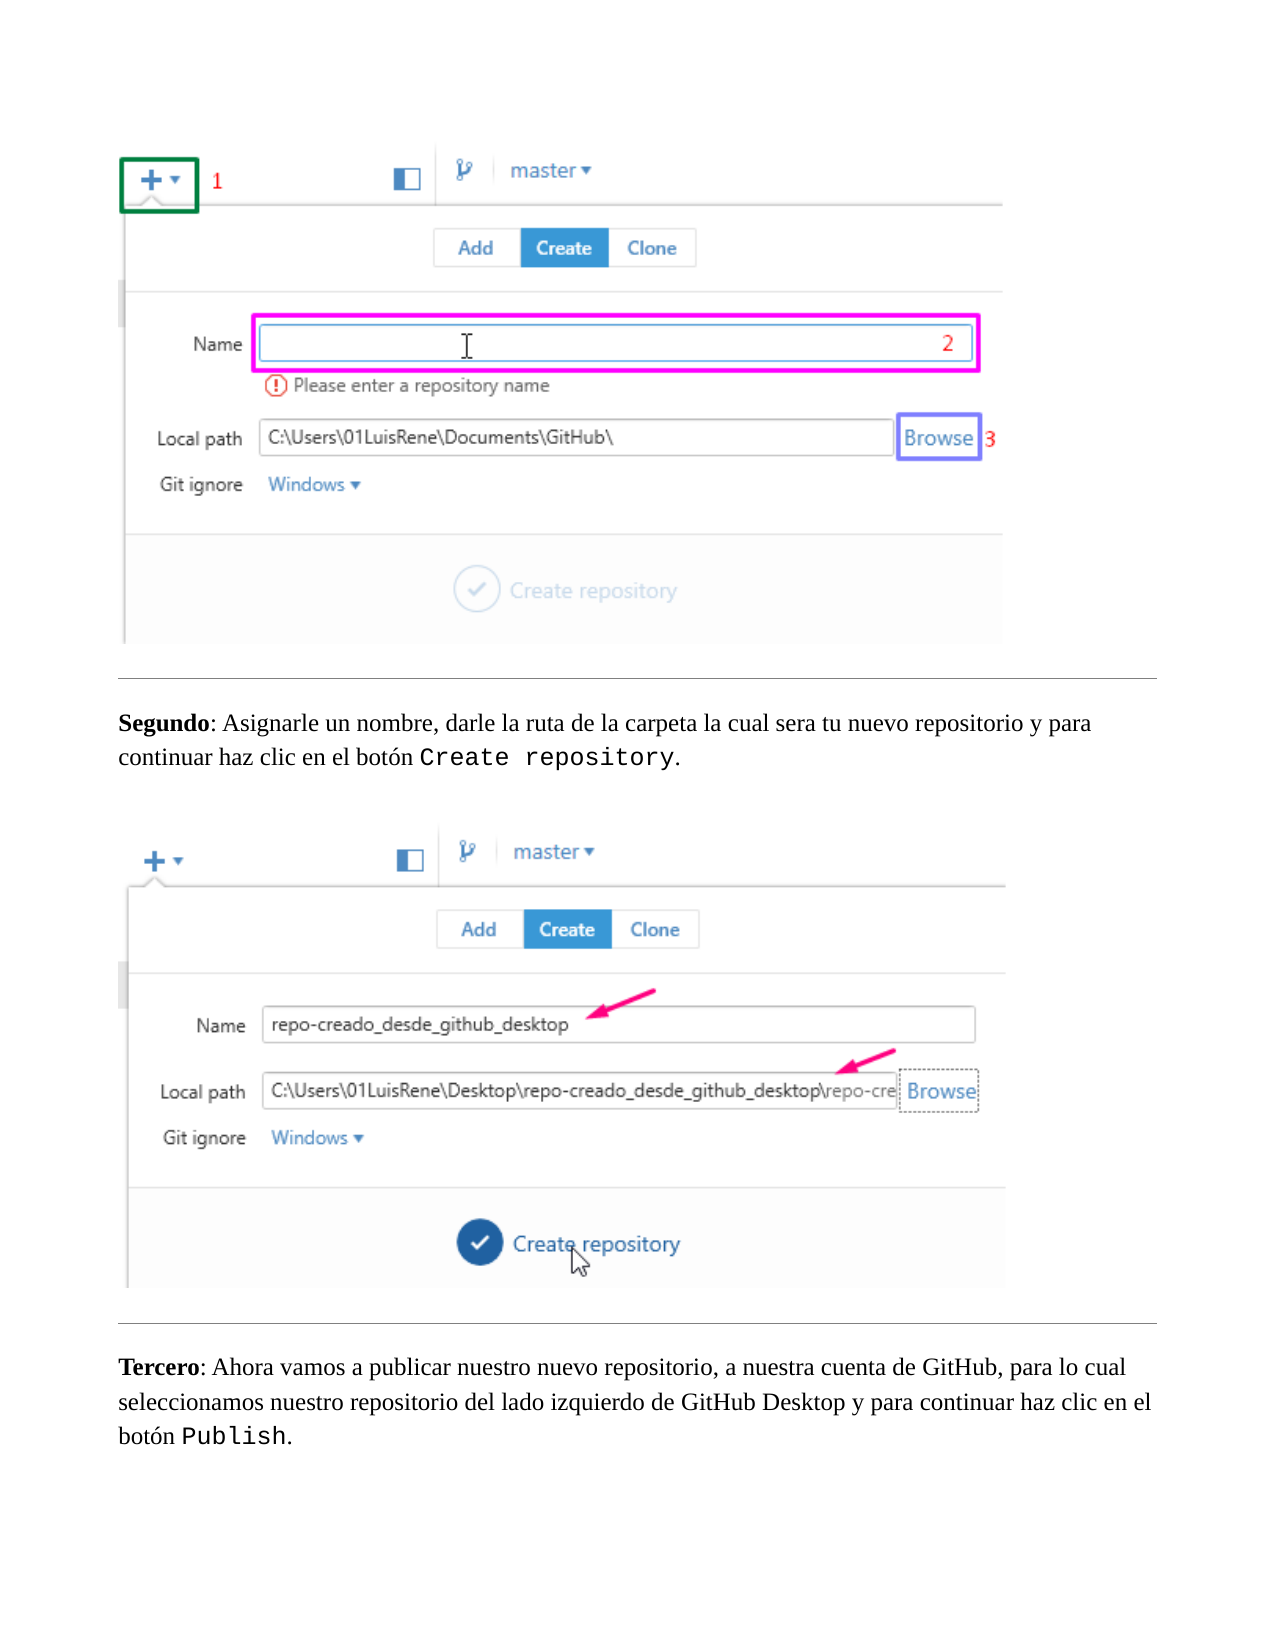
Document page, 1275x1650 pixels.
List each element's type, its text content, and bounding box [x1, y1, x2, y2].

text Tercero: Ahora vamos a publicar nuestro nuevo repositorio, a nuestra cuenta de GitHub, para lo cual seleccionamos nuestro repositorio del lado izquierdo de GitHub Desktop y para continuar haz clic en el botón Publish. [118, 1352, 1157, 1452]
picture [118, 793, 1006, 1288]
picture [118, 118, 1003, 644]
text Segundo: Asignarle un nombre, darle la ruta de la carpeta la cual sera tu nuevo repositorio y para continuar haz clic en el botón Create repository. [118, 708, 1157, 773]
